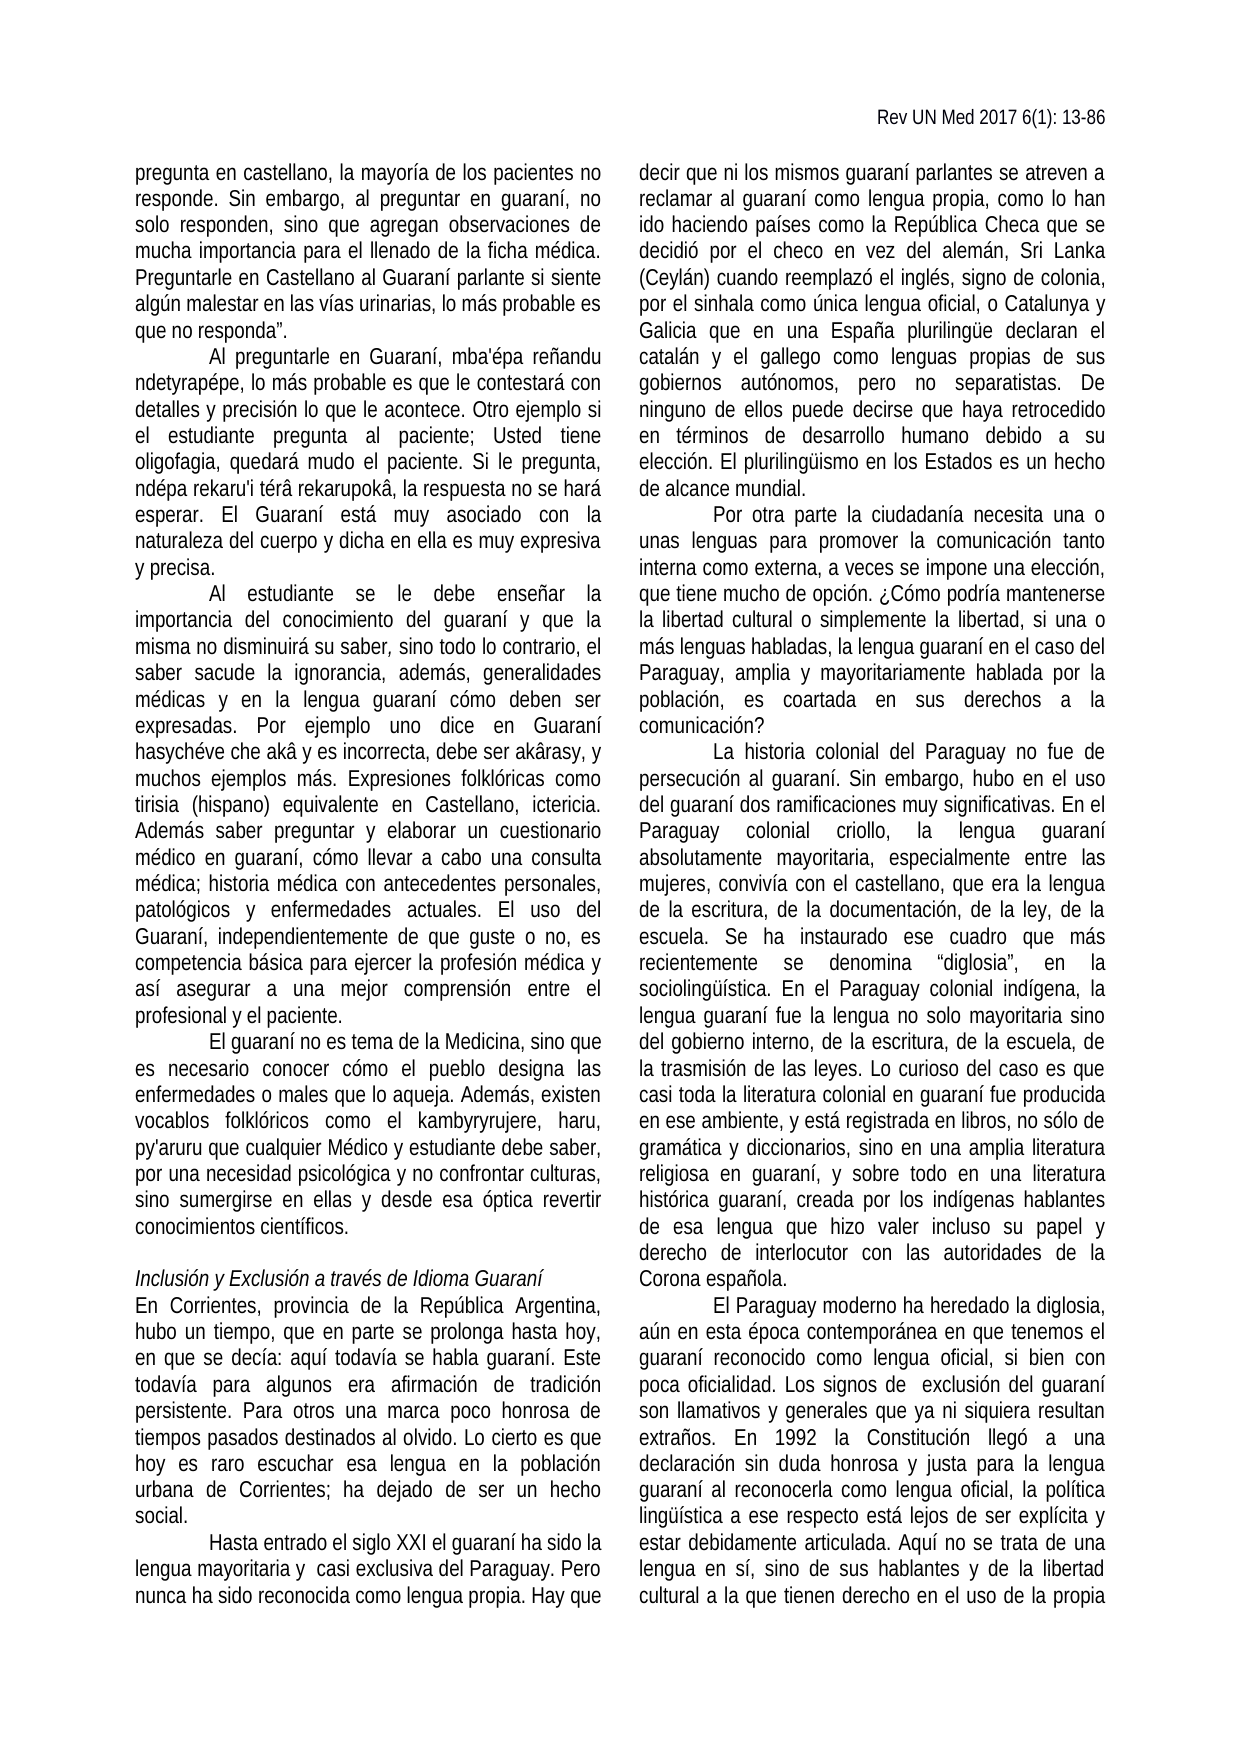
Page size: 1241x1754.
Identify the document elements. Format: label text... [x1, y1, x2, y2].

text Por otra parte la ciudadanía necesita una o unas lenguas para promover la comunicación tanto interna como externa, a veces se impone una elección, que tiene mucho de opción. ¿Cómo podría mantenerse la libertad cultural o simplemente la libertad, si una o más lenguas habladas, la lengua guaraní en el caso del Paraguay, amplia y mayoritariamente hablada por la población, es coartada en sus derechos a la comunicación? [639, 501, 1106, 738]
text El guaraní no es tema de la Medicina, sino que es necesario conocer cómo el pueblo designa las enfermedades o males que lo aqueja. Además, existen vocablos folklóricos como el kambyryrujere, haru, py'aruru que cualquier Médico y estudiante debe saber, por una necesidad psicológica y no confrontar culturas, sino sumergirse en ellas y desde esa óptica revertir conocimientos científicos. [135, 1028, 601, 1239]
text Al preguntarle en Guaraní, mba'épa reñandu ndetyrapépe, lo más probable es que le contestará con detalles y precisión lo que le acontece. Otro ejemplo si el estudiante pregunta al paciente; Usted tiene oligofagia, quedará mudo el paciente. Si le pregunta, ndépa rekaru'i térâ rekarupokâ, la respuesta no se hará esperar. El Guaraní está muy asociado con la naturaleza del cuerpo y dicha en ella es muy expresiva y precisa. [135, 343, 601, 580]
text El Paraguay moderno ha heredado la diglosia, aún en esta época contemporánea en que tenemos el guaraní reconocido como lengua oficial, si bien con poca oficialidad. Los signos de exclusión del guaraní son llamativos y generales que ya ni siquiera resultan extraños. En 1992 la Constitución llegó a una declaración sin duda honrosa y justa para la lengua guaraní al reconocerla como lengua oficial, la política lingüística a ese respecto está lejos de ser explícita y estar debidamente articulada. Aquí no se trata de una lengua en sí, sino de sus hablantes y de la libertad cultural a la que tienen derecho en el uso de la propia [639, 1292, 1106, 1608]
text pregunta en castellano, la mayoría de los pacientes no responde. Sin embargo, al preguntar en guaraní, no solo responden, sino que agregan observaciones de mucha importancia para el llenado de la ficha médica. Preguntarle en Castellano al Guaraní parlante si siente algún malestar en las vías urinarias, lo más probable es que no responda”. [135, 158, 601, 343]
text Inclusión y Exclusión a través de Idioma GuaraníFinal del formulario [135, 1265, 601, 1292]
text La historia colonial del Paraguay no fue de persecución al guaraní. Sin embargo, hubo en el uso del guaraní dos ramificaciones muy significativas. En el Paraguay colonial criollo, la lengua guaraní absolutamente mayoritaria, especialmente entre las mujeres, convivía con el castellano, que era la lengua de la escritura, de la documentación, de la ley, de la escuela. Se ha instaurado ese cuadro que más recientemente se denomina “diglosia”, en la sociolingüística. En el Paraguay colonial indígena, la lengua guaraní fue la lengua no solo mayoritaria sino del gobierno interno, de la escritura, de la escuela, de la trasmisión de las leyes. Lo curioso del caso es que casi toda la literatura colonial en guaraní fue producida en ese ambiente, y está registrada en libros, no sólo de gramática y diccionarios, sino en una amplia literatura religiosa en guaraní, y sobre todo en una literatura histórica guaraní, creada por los indígenas hablantes de esa lengua que hizo valer incluso su papel y derecho de interlocutor con las autoridades de la Corona española. [639, 738, 1106, 1292]
text Al estudiante se le debe enseñar la importancia del conocimiento del guaraní y que la misma no disminuirá su saber, sino todo lo contrario, el saber sacude la ignorancia, además, generalidades médicas y en la lengua guaraní cómo deben ser expresadas. Por ejemplo uno dice en Guaraní hasychéve che akâ y es incorrecta, debe ser akârasy, y muchos ejemplos más. Expresiones folklóricas como tirisia (hispano) equivalente en Castellano, ictericia. Además saber preguntar y elaborar un cuestionario médico en guaraní, cómo llevar a cabo una consulta médica; historia médica con antecedentes personales, patológicos y enfermedades actuales. El uso del Guaraní, independientemente de que guste o no, es competencia básica para ejercer la profesión médica y así asegurar a una mejor comprensión entre el profesional y el paciente. [135, 580, 601, 1028]
text Hasta entrado el siglo XXI el guaraní ha sido la lengua mayoritaria y casi exclusiva del Paraguay. Pero nunca ha sido reconocida como lengua propia. Hay que [135, 1529, 601, 1608]
text En Corrientes, provincia de la República Argentina, hubo un tiempo, que en parte se prolonga hasta hoy, en que se decía: aquí todavía se habla guaraní. Este todavía para algunos era afirmación de tradición persistente. Para otros una marca poco honrosa de tiempos pasados destinados al olvido. Lo cierto es que hoy es raro escuchar esa lengua en la población urbana de Corrientes; ha dejado de ser un hecho social. [135, 1292, 601, 1529]
text decir que ni los mismos guaraní parlantes se atreven a reclamar al guaraní como lengua propia, como lo han ido haciendo países como la República Checa que se decidió por el checo en vez del alemán, Sri Lanka (Ceylán) cuando reemplazó el inglés, signo de colonia, por el sinhala como única lengua oficial, o Catalunya y Galicia que en una España plurilingüe declaran el catalán y el gallego como lenguas propias de sus gobiernos autónomos, pero no separatistas. De ninguno de ellos puede decirse que haya retrocedido en términos de desarrollo humano debido a su elección. El plurilingüismo en los Estados es un hecho de alcance mundial. [639, 158, 1106, 501]
